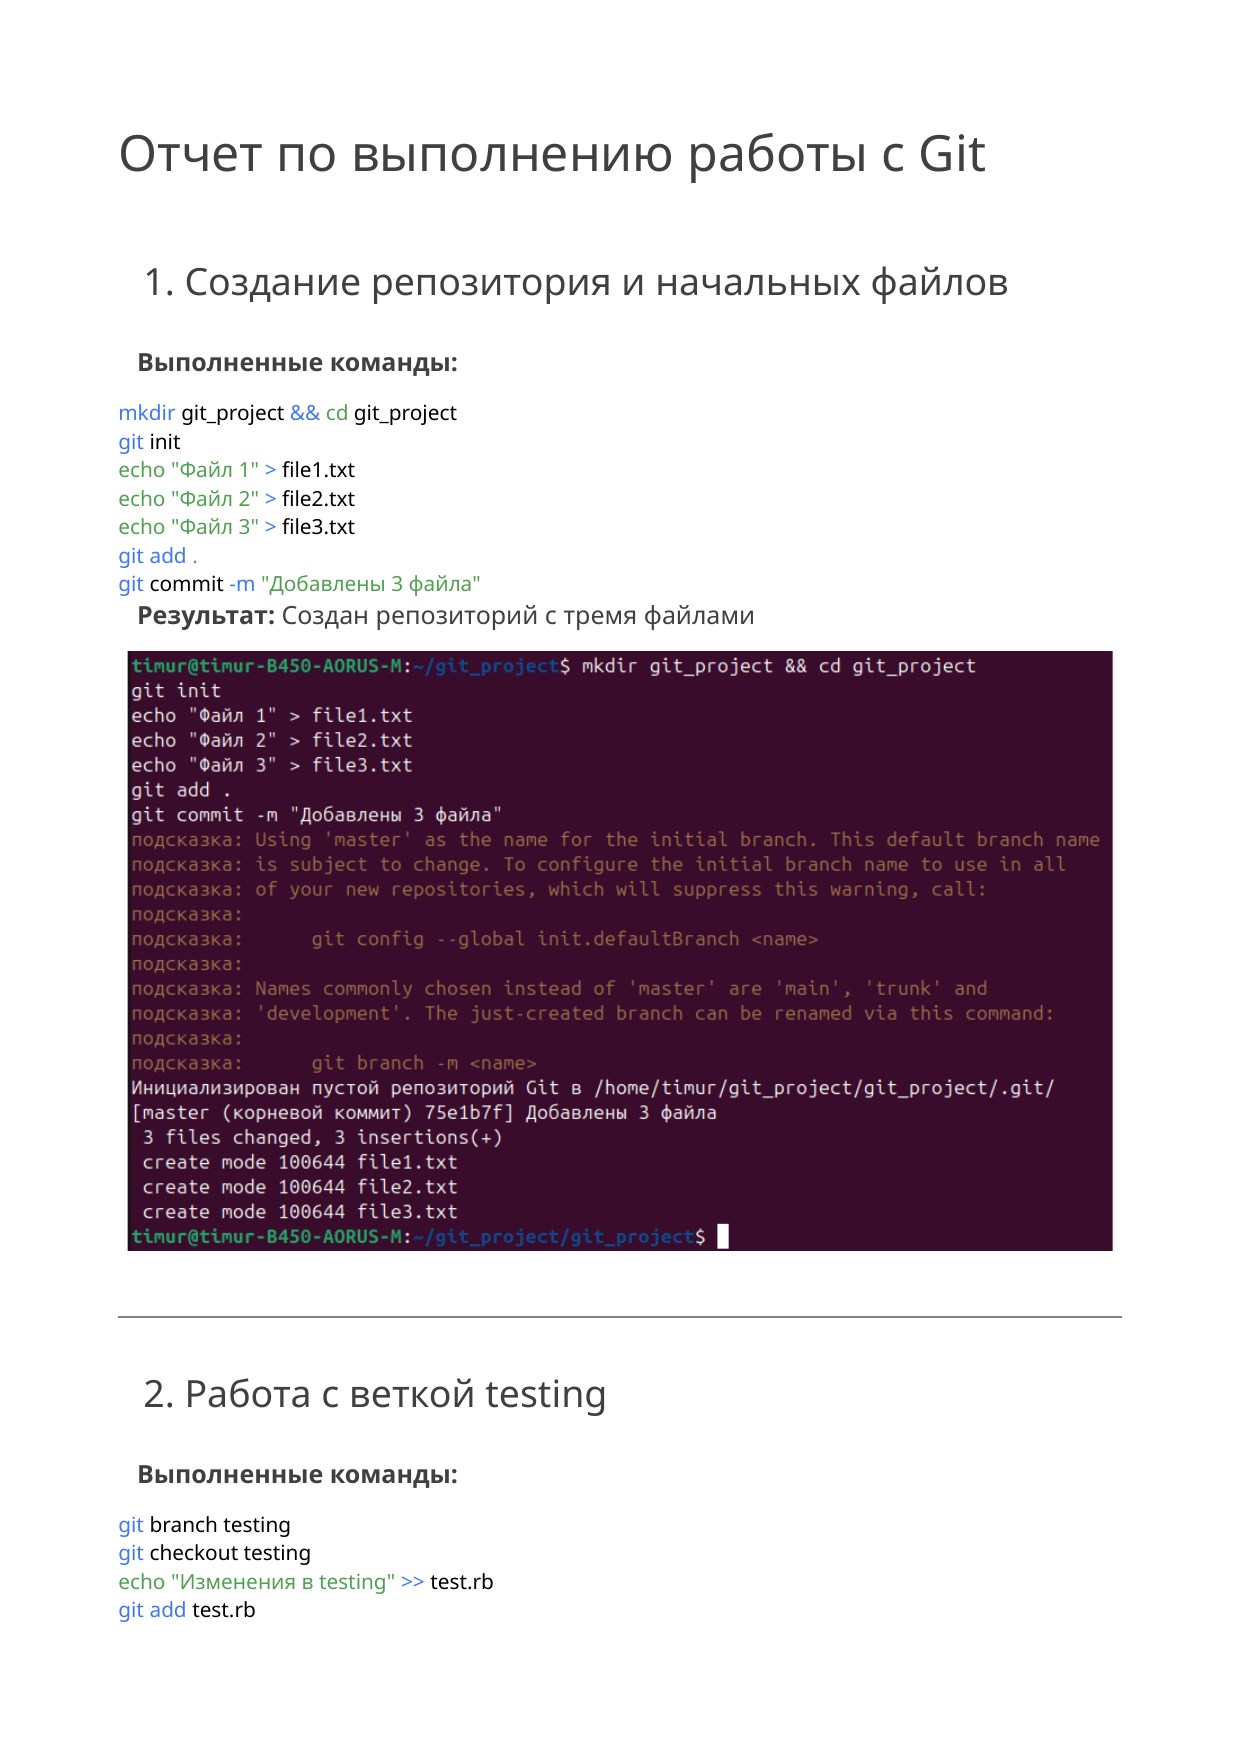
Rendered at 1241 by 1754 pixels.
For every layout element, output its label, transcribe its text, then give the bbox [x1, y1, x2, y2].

subtitle 2. Работа с веткой testing [143, 1367, 1122, 1418]
text echo "Изменения в testing" >> test.rb [118, 1567, 1122, 1595]
text git branch testing [118, 1510, 1122, 1538]
text git add test.rb [118, 1595, 1122, 1624]
subtitle 1. Создание репозитория и начальных файлов [143, 256, 1122, 307]
text git commit -m "Добавлены 3 файла" [118, 569, 1122, 598]
picture [127, 651, 1113, 1251]
text mkdir git_project && cd git_project [118, 398, 1122, 427]
subtitle Отчет по выполнению работы с Git [118, 118, 1122, 186]
text git checkout testing [118, 1538, 1122, 1567]
text echo "Файл 3" > file3.txt [118, 512, 1122, 541]
text echo "Файл 1" > file1.txt [118, 455, 1122, 484]
text Выполненные команды: [137, 345, 1122, 379]
text git init [118, 427, 1122, 455]
text Выполненные команды: [137, 1456, 1122, 1490]
text echo "Файл 2" > file2.txt [118, 484, 1122, 512]
text Результат: Создан репозиторий с тремя файлами [137, 598, 1122, 632]
text git add . [118, 541, 1122, 569]
